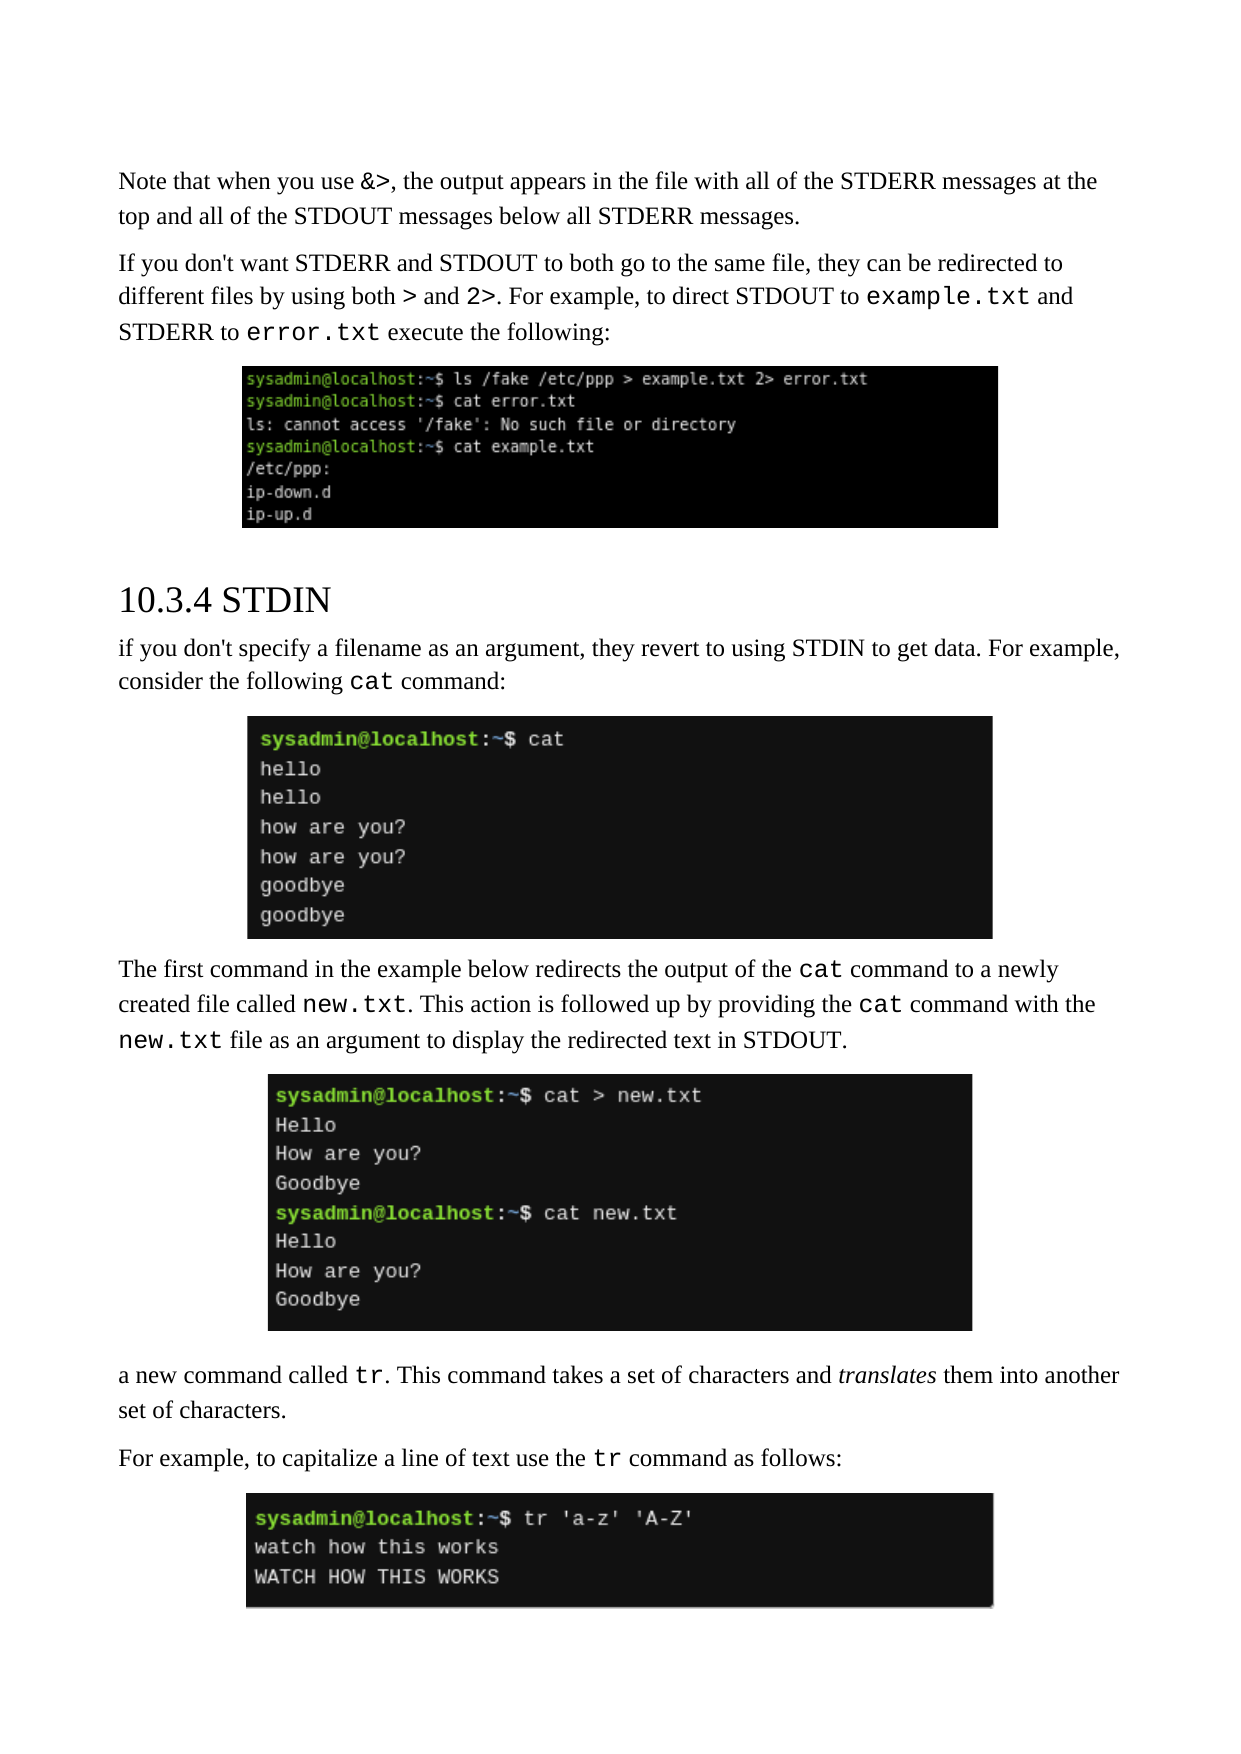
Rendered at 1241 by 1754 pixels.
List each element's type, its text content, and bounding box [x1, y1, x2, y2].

picture [246, 1493, 995, 1609]
text For example, to capitalize a line of text use the tr command as follows: [118, 1443, 1122, 1474]
text Note that when you use &>, the output appears in the file with all of the STDERR messages at the top and all of the STDOUT messages below all STDERR messages. [118, 166, 1122, 229]
text If you don't want STDERR and STDOUT to both go to the same file, they can be redirected to different files by using both > and 2>. For example, to direct STDOUT to example.txt and STDERR to error.txt execute the following: [118, 248, 1122, 347]
text if you don't specify a filename as an argument, they revert to using STDIN to get data. For example, consider the following cat command: [118, 633, 1122, 697]
picture [267, 1074, 973, 1331]
text The first command in the example below redirects the output of the cat command to a newly created file called new.txt. This action is followed up by providing the cat command with the new.txt file as an argument to display the redirected text in STDOUT. [118, 954, 1122, 1056]
picture [247, 716, 993, 939]
text a new command called tr. This command takes a set of characters and translates them into another set of characters. [118, 1360, 1122, 1424]
picture [242, 366, 999, 528]
subtitle 10.3.4 STDIN [118, 578, 1122, 621]
